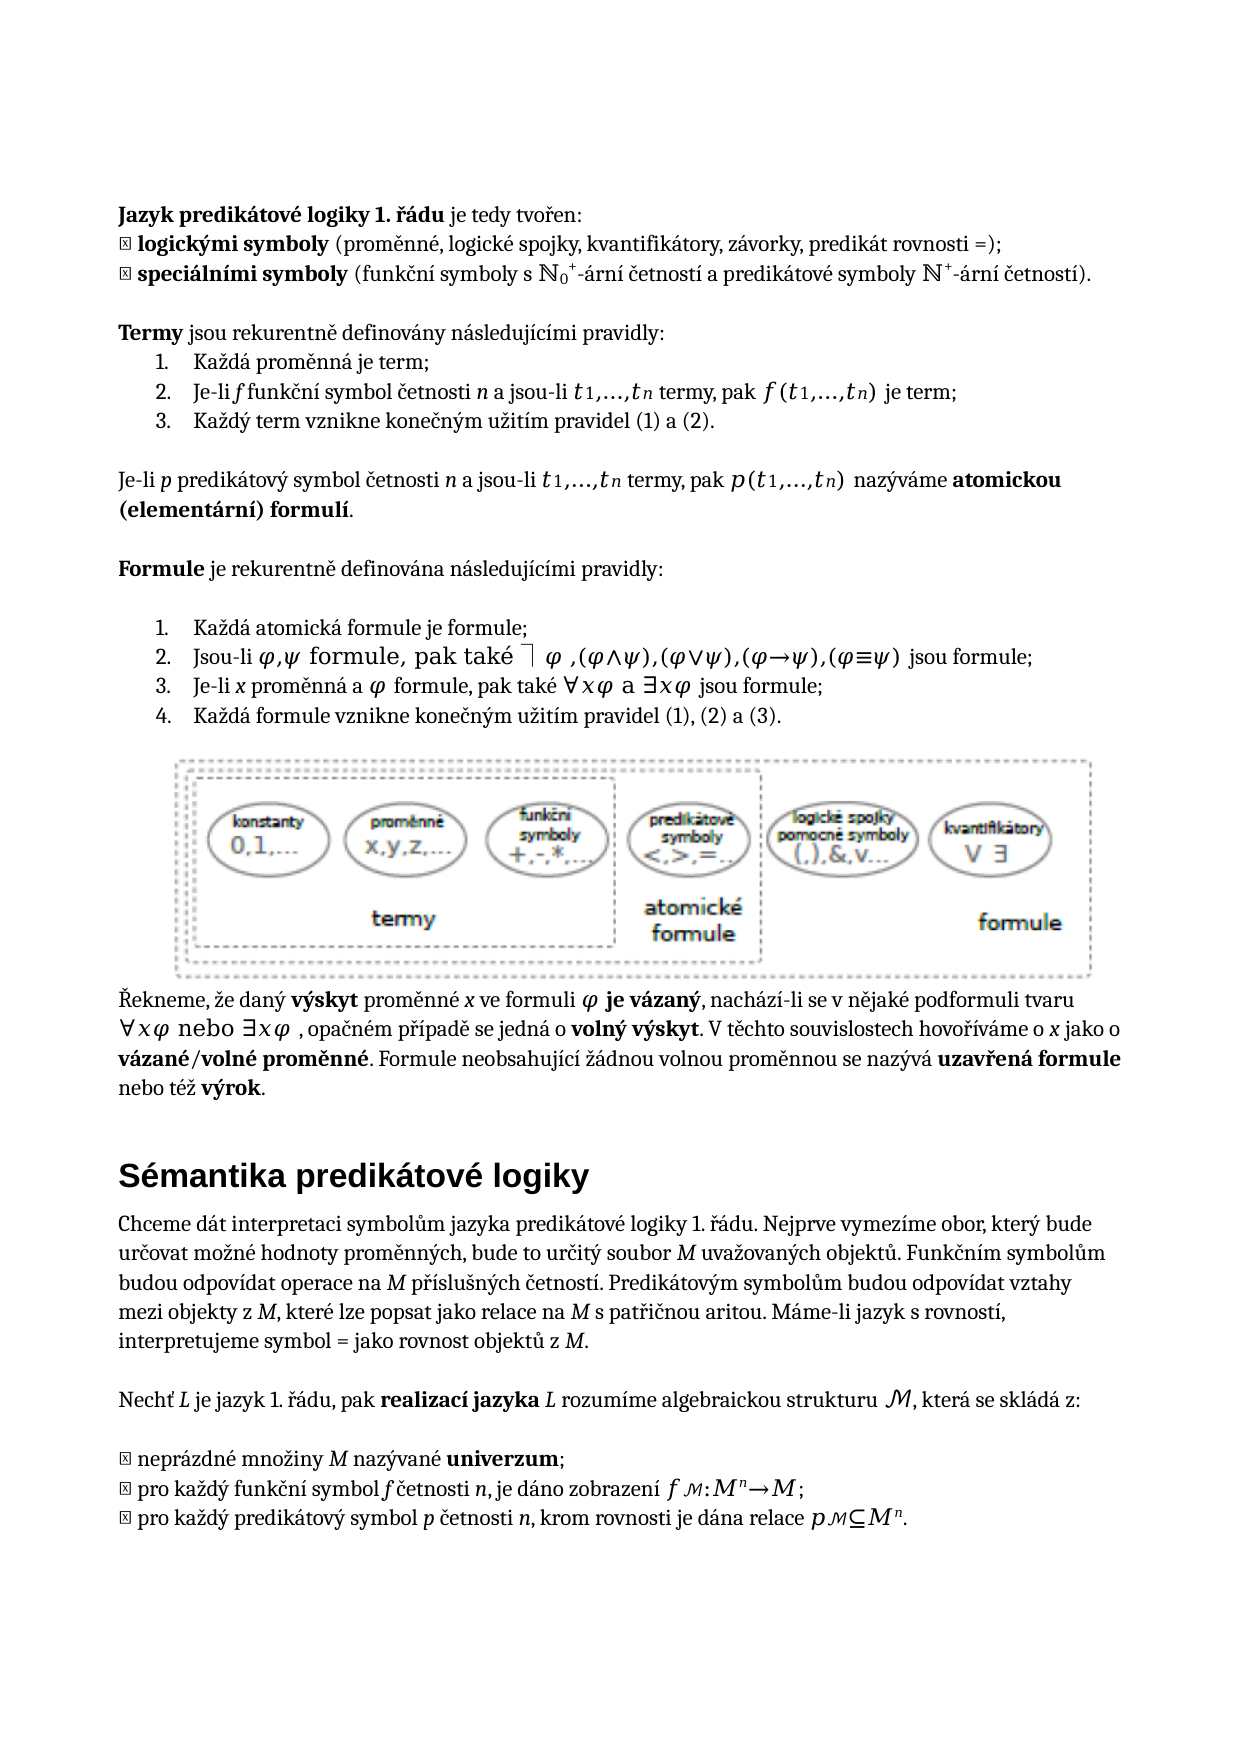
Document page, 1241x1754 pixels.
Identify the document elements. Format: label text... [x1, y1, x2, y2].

list Je-li x proměnná a 𝜑 formule, pak také ∀𝑥𝜑 a ∃𝑥𝜑 jsou formule; [156, 670, 1122, 700]
text Je-li p predikátový symbol četnosti n a jsou-li 𝑡1,…,𝑡𝑛 termy, pak 𝑝(𝑡1,…,𝑡𝑛) nazýváme atomickou (elementární) formulí. [118, 464, 1122, 523]
list Každý term vznikne konečným užitím pravidel (1) a (2). [156, 405, 1122, 434]
list Každá proměnná je term; [156, 346, 1122, 376]
text Termy jsou rekurentně definovány následujícími pravidly: [118, 317, 1122, 346]
text Chceme dát interpretaci symbolům jazyka predikátové logiky 1. řádu. Nejprve vymezíme obor, který bude určovat možné hodnoty proměnných, bude to určitý soubor M uvažovaných objektů. Funkčním symbolům budou odpovídat operace na M příslušných četností. Predikátovým symbolům budou odpovídat vztahy mezi objekty z M, které lze popsat jako relace na M s patřičnou aritou. Máme-li jazyk s rovností, interpretujeme symbol = jako rovnost objektů z M. [118, 1207, 1122, 1355]
text  speciálními symboly (funkční symboly s ℕ0+-ární četností a predikátové symboly ℕ+-ární četností). [118, 258, 1122, 287]
text  pro každý predikátový symbol p četnosti n, krom rovnosti je dána relace 𝑝ℳ⊆𝑀𝑛. [118, 1502, 1122, 1532]
text  logickými symboly (proměnné, logické spojky, kvantifikátory, závorky, predikát rovnosti =); [118, 228, 1122, 258]
text  pro každý funkční symbol f četnosti n, je dáno zobrazení 𝑓ℳ:𝑀𝑛→𝑀; [118, 1473, 1122, 1502]
text Nechť L je jazyk 1. řádu, pak realizací jazyka L rozumíme algebraickou strukturu ℳ, která se skládá z: [118, 1384, 1122, 1414]
list Každá atomická formule je formule; [156, 611, 1122, 641]
text Jazyk predikátové logiky 1. řádu je tedy tvořen: [118, 199, 1122, 228]
text  neprázdné množiny M nazývané univerzum; [118, 1443, 1122, 1473]
subtitle Sémantika predikátové logiky [118, 1156, 1122, 1195]
text Řekneme, že daný výskyt proměnné x ve formuli 𝜑 je vázaný, nachází-li se v nějaké podformuli tvaru ∀𝑥𝜑 nebo ∃𝑥𝜑 , opačném případě se jedná o volný výskyt. V těchto souvislostech hovoříváme o x jako o vázané/volné proměnné. Formule neobsahující žádnou volnou proměnnou se nazývá uzavřená formule nebo též výrok. [118, 729, 1122, 1102]
list Jsou-li 𝜑,𝜓 formule, pak také ⏋𝜑 ,(𝜑∧𝜓),(𝜑∨𝜓),(𝜑→𝜓),(𝜑≡𝜓) jsou formule; [156, 641, 1122, 670]
list Je-li f funkční symbol četnosti n a jsou-li 𝑡1,…,𝑡𝑛 termy, pak 𝑓(𝑡1,…,𝑡𝑛) je term; [156, 376, 1122, 405]
text Formule je rekurentně definována následujícími pravidly: [118, 552, 1122, 582]
list Každá formule vznikne konečným užitím pravidel (1), (2) a (3). [156, 700, 1122, 729]
